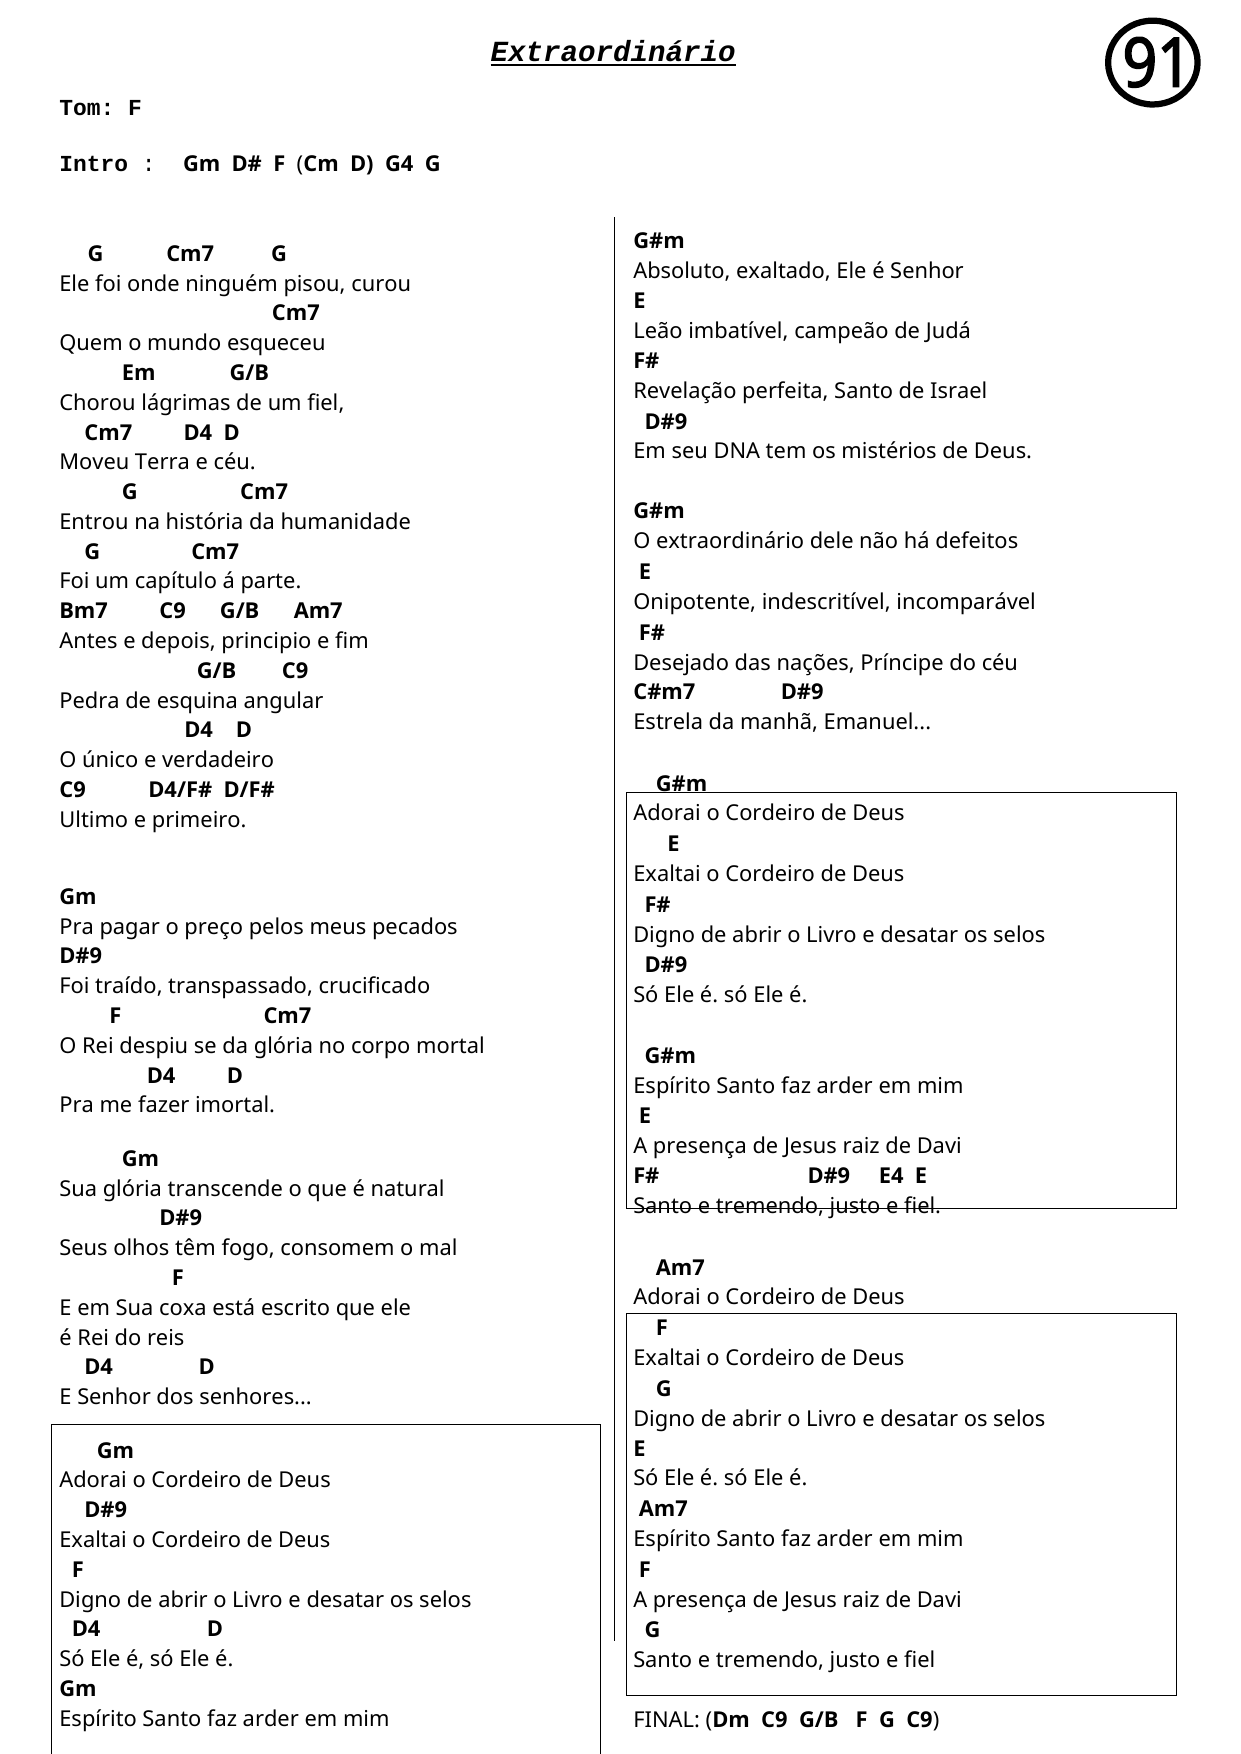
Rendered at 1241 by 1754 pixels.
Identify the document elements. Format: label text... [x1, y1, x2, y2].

text Gm [59, 1673, 600, 1703]
text Intro : Gm D# F (Cm D) G4 G [59, 148, 1167, 178]
text [615, 1554, 626, 1583]
text é Rei do reis [59, 1322, 614, 1351]
text Extraordinário [59, 37, 1112, 70]
text Chorou lágrimas de um fiel, [615, 387, 1167, 416]
text Pra me fazer imortal. [59, 1089, 614, 1119]
text D#9 [933, 1202, 1167, 1208]
text D4 D [601, 1613, 626, 1643]
text D#9 [615, 1202, 1167, 1232]
text Moveu Terra e céu. [59, 446, 614, 476]
text E em Sua coxa está escrito que ele [627, 1314, 1167, 1322]
text D#9 [877, 1202, 889, 1208]
text Foi um capítulo á parte. [615, 565, 1167, 595]
text Ele foi onde ninguém pisou, curou [59, 267, 614, 297]
text Gm [627, 1143, 1167, 1173]
text Exaltai o Cordeiro de Deus [59, 1524, 600, 1554]
text Moveu Terra e céu. [615, 446, 1167, 476]
text Cm7 [59, 297, 614, 327]
text Adorai o Cordeiro de Deus [627, 1464, 1167, 1494]
text G/B C9 [59, 655, 614, 684]
text Entrou na história da humanidade [59, 506, 614, 536]
text Cm7 [615, 297, 1167, 327]
text D4 D [627, 1351, 1167, 1381]
text é Rei do reis [615, 1322, 626, 1351]
text O Rei despiu se da glória no corpo mortal [59, 1030, 614, 1059]
text Gm [615, 1434, 626, 1464]
text G Cm7 [615, 536, 1167, 565]
text D4 D [627, 1059, 1167, 1089]
text D4 D [615, 1351, 626, 1381]
text D#9 [637, 1202, 654, 1208]
text Gm [59, 881, 614, 911]
text D#9 [627, 940, 1167, 970]
text G Cm7 [636, 536, 647, 547]
text G/B C9 [615, 655, 1167, 684]
text G Cm7 G [59, 238, 614, 267]
text F [59, 1554, 600, 1583]
text D#9 [59, 940, 614, 970]
text D#9 [707, 1202, 717, 1208]
text D4 D [615, 714, 1167, 744]
text F [59, 1262, 614, 1292]
text D4 D [59, 1351, 614, 1381]
text D#9 [615, 1494, 626, 1524]
text Chorou lágrimas de um fiel, [59, 387, 614, 416]
text Pra pagar o preço pelos meus pecados [627, 911, 1167, 940]
text Gm [816, 1143, 822, 1152]
text Em G/B [615, 357, 1167, 387]
text Gm [615, 1143, 626, 1173]
text E Senhor dos senhores... [627, 1381, 1167, 1411]
text F [615, 1262, 1167, 1292]
text Ele foi onde ninguém pisou, curou [615, 267, 1167, 297]
text Só Ele é, só Ele é. [627, 1643, 1167, 1673]
text [601, 1673, 1167, 1703]
text D#9 [896, 1202, 906, 1208]
text Cm7 D4 D [59, 416, 614, 446]
text Pedra de esquina angular [59, 684, 614, 714]
text Espírito Santo faz arder em mim [59, 1703, 600, 1732]
text [615, 1000, 626, 1030]
text [615, 476, 1167, 506]
text F Cm7 [59, 1000, 614, 1030]
text Pra me fazer imortal. [627, 1089, 1167, 1119]
text Antes e depois, principio e fim [59, 625, 614, 655]
text D#9 [851, 1202, 861, 1208]
text Cm7 D4 D [615, 416, 1167, 446]
text Seus olhos têm fogo, consomem o mal [59, 1232, 614, 1262]
text D#9 [627, 1494, 1167, 1524]
text Gm [920, 1143, 929, 1151]
text G Cm7 [59, 476, 614, 506]
text Digno de abrir o Livro e desatar os selos [627, 1583, 1167, 1613]
text D#9 [688, 1202, 700, 1208]
text Sua glória transcende o que é natural [59, 1173, 614, 1202]
text D#9 [601, 1494, 614, 1524]
text G Cm7 [59, 536, 614, 565]
text Ultimo e primeiro. [59, 804, 614, 833]
text Gm [59, 1143, 614, 1173]
text Gm [755, 1143, 762, 1152]
text Tom: F [59, 96, 1167, 122]
text E em Sua coxa está escrito que ele [615, 1292, 1167, 1322]
text [1146, 37, 1167, 70]
text Quem o mundo esqueceu [59, 327, 614, 357]
text Só Ele é, só Ele é. [59, 1643, 600, 1673]
text Gm [888, 1143, 895, 1152]
text C9 D4/F# D/F# [627, 793, 1167, 804]
text Gm [627, 1434, 1167, 1464]
text Digno de abrir o Livro e desatar os selos [59, 1583, 600, 1613]
text E em Sua coxa está escrito que ele [59, 1292, 614, 1322]
text Pra pagar o preço pelos meus pecados [59, 911, 614, 940]
text [615, 744, 1167, 774]
text Ultimo e primeiro. [627, 804, 1167, 833]
text [601, 1554, 614, 1583]
text Foi traído, transpassado, crucificado [59, 970, 614, 1000]
text Gm [656, 1143, 662, 1152]
text Só Ele é, só Ele é. [601, 1643, 626, 1673]
text Gm [59, 1434, 600, 1464]
text [1132, 43, 1147, 62]
text Em G/B [59, 357, 614, 387]
text Bm7 C9 G/B Am7 [59, 595, 614, 625]
text D#9 [59, 1494, 600, 1524]
text Bm7 C9 G/B Am7 [615, 595, 1167, 625]
text Quem o mundo esqueceu [615, 327, 1167, 357]
text C9 D4/F# D/F# [59, 774, 614, 804]
text O único e verdadeiro [59, 744, 614, 774]
text [615, 1232, 1167, 1262]
text D#9 [59, 1202, 614, 1232]
text Exaltai o Cordeiro de Deus [627, 1524, 1167, 1554]
text Foi um capítulo á parte. [59, 565, 614, 595]
text [1112, 37, 1136, 70]
text D4 D [627, 1613, 1167, 1643]
text Pedra de esquina angular [615, 684, 1167, 714]
text Adorai o Cordeiro de Deus [59, 1464, 600, 1494]
text Gm [615, 881, 626, 911]
text D4 D [856, 1351, 865, 1363]
text D#9 [814, 1202, 831, 1208]
text D4 D [59, 1613, 600, 1643]
text Sua glória transcende o que é natural [627, 1173, 1167, 1202]
text Gm [627, 881, 1167, 911]
text Entrou na história da humanidade [615, 506, 1167, 536]
text Gm [948, 1143, 953, 1151]
text [627, 1000, 1167, 1030]
text E Senhor dos senhores... [59, 1381, 614, 1411]
text G Cm7 G [615, 238, 1167, 267]
text é Rei do reis [627, 1322, 1167, 1351]
text [615, 940, 626, 970]
text F [627, 1554, 1167, 1583]
text D4 D [59, 1059, 614, 1089]
text D4 D [615, 1059, 626, 1089]
text Gm [601, 1434, 614, 1464]
text O Rei despiu se da glória no corpo mortal [627, 1030, 1167, 1059]
text C9 D4/F# D/F# [615, 774, 1167, 804]
text D4 D [59, 714, 614, 744]
text Antes e depois, principio e fim [615, 625, 1167, 655]
text Espírito Santo faz arder em mim [601, 1703, 1167, 1732]
text Foi traído, transpassado, crucificado [627, 970, 1167, 1000]
text D#9 [627, 1202, 642, 1208]
